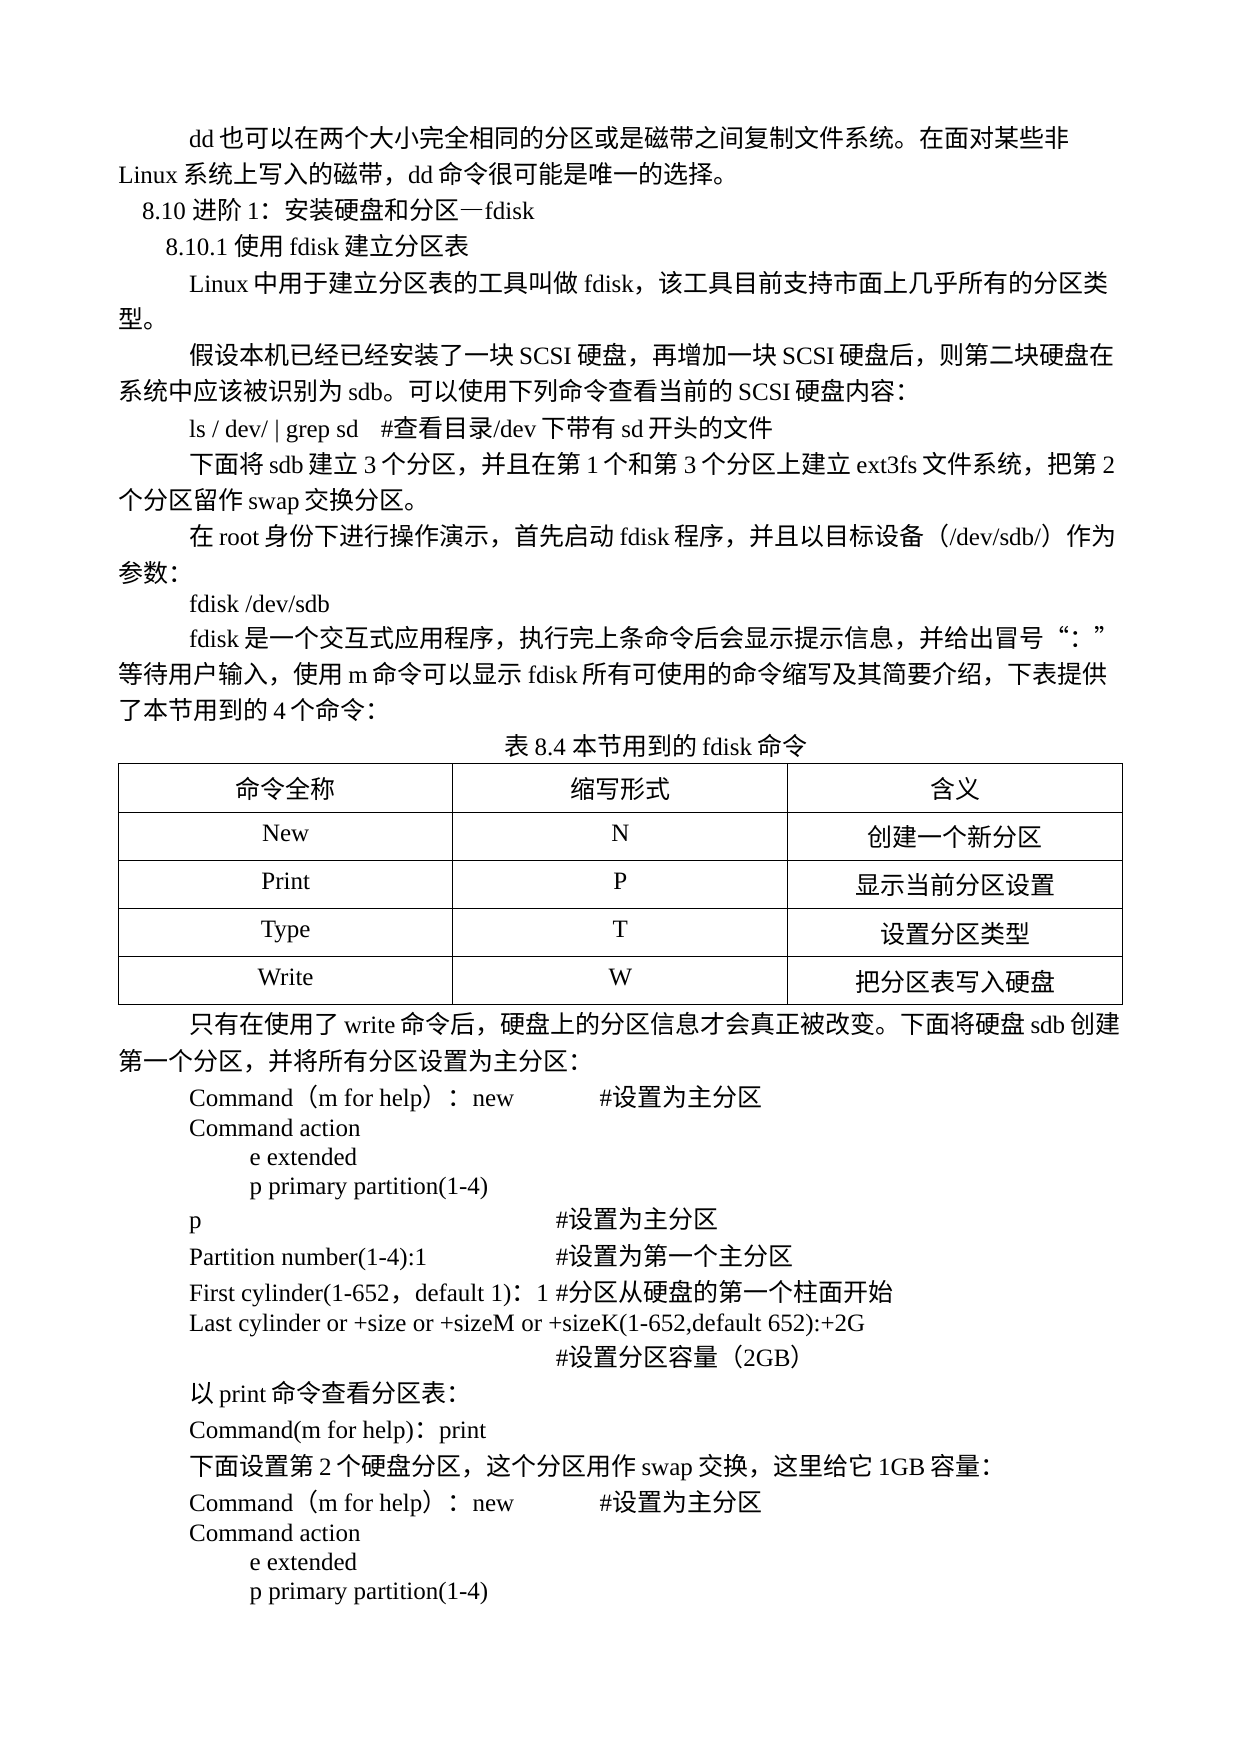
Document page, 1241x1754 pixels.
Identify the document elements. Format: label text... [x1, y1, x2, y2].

table_cell T [453, 909, 787, 956]
text Partition number(1-4):1 #设置为第一个主分区 [118, 1236, 1122, 1272]
text ls / dev/ | grep sd #查看目录/dev下带有sd开头的文件 [118, 408, 1122, 444]
table_cell 把分区表写入硬盘 [788, 957, 1122, 1004]
table_cell 设置分区类型 [788, 909, 1122, 956]
text 假设本机已经已经安装了一块SCSI硬盘，再增加一块SCSI硬盘后，则第二块硬盘在系统中应该被识别为sdb。可以使用下列命令查看当前的SCSI硬盘内容： [118, 336, 1122, 408]
text p #设置为主分区 [118, 1200, 1122, 1236]
text dd也可以在两个大小完全相同的分区或是磁带之间复制文件系统。在面对某些非Linux系统上写入的磁带，dd命令很可能是唯一的选择。 [118, 118, 1122, 191]
text 8.10 进阶1：安装硬盘和分区—fdisk [118, 191, 1122, 227]
text 表8.4 本节用到的fdisk命令 [118, 727, 1122, 763]
text First cylinder(1-652，default 1)：1 #分区从硬盘的第一个柱面开始 [118, 1272, 1122, 1308]
text Command action e extended [118, 1113, 1122, 1171]
table_cell P [453, 861, 787, 908]
table_cell New [119, 813, 452, 859]
text 以print命令查看分区表： [118, 1373, 1122, 1410]
text 在root身份下进行操作演示，首先启动fdisk程序，并且以目标设备（/dev/sdb/）作为参数： [118, 517, 1122, 589]
text Command(m for help)：print [118, 1410, 1122, 1446]
text Linux中用于建立分区表的工具叫做fdisk，该工具目前支持市面上几乎所有的分区类型。 [118, 263, 1122, 336]
table_cell Type [119, 909, 452, 956]
table_cell W [453, 957, 787, 1004]
table_cell 显示当前分区设置 [788, 861, 1122, 908]
text Command action e extended [118, 1518, 1122, 1576]
text fdisk /dev/sdb [118, 589, 1122, 618]
table_cell Print [119, 861, 452, 908]
text 下面将sdb建立3个分区，并且在第1个和第3个分区上建立ext3fs文件系统，把第2个分区留作swap交换分区。 [118, 444, 1122, 517]
table_cell Write [119, 957, 452, 1004]
text fdisk是一个交互式应用程序，执行完上条命令后会显示提示信息，并给出冒号“：”等待用户输入，使用m命令可以显示fdisk所有可使用的命令缩写及其简要介绍，下表提供了本节用到的4个命令： [118, 618, 1122, 727]
text p primary partition(1-4) [118, 1171, 1122, 1200]
table_header 缩写形式 [453, 764, 787, 811]
text Last cylinder or +size or +sizeM or +sizeK(1-652,default 652):+2G [118, 1308, 1122, 1337]
text 下面设置第2个硬盘分区，这个分区用作swap交换，这里给它1GB容量： [118, 1446, 1122, 1482]
table_cell 创建一个新分区 [788, 813, 1122, 859]
text 8.10.1 使用fdisk建立分区表 [118, 227, 1122, 263]
table_header 命令全称 [119, 764, 452, 811]
text Command（m for help）：new #设置为主分区 [118, 1482, 1122, 1518]
table_cell N [453, 813, 787, 859]
text Command（m for help）：new #设置为主分区 [118, 1077, 1122, 1113]
table_header 含义 [788, 764, 1122, 811]
text 只有在使用了write命令后，硬盘上的分区信息才会真正被改变。下面将硬盘sdb创建第一个分区，并将所有分区设置为主分区： [118, 1005, 1122, 1077]
text #设置分区容量（2GB） [118, 1337, 1122, 1373]
text p primary partition(1-4) [118, 1576, 1122, 1605]
